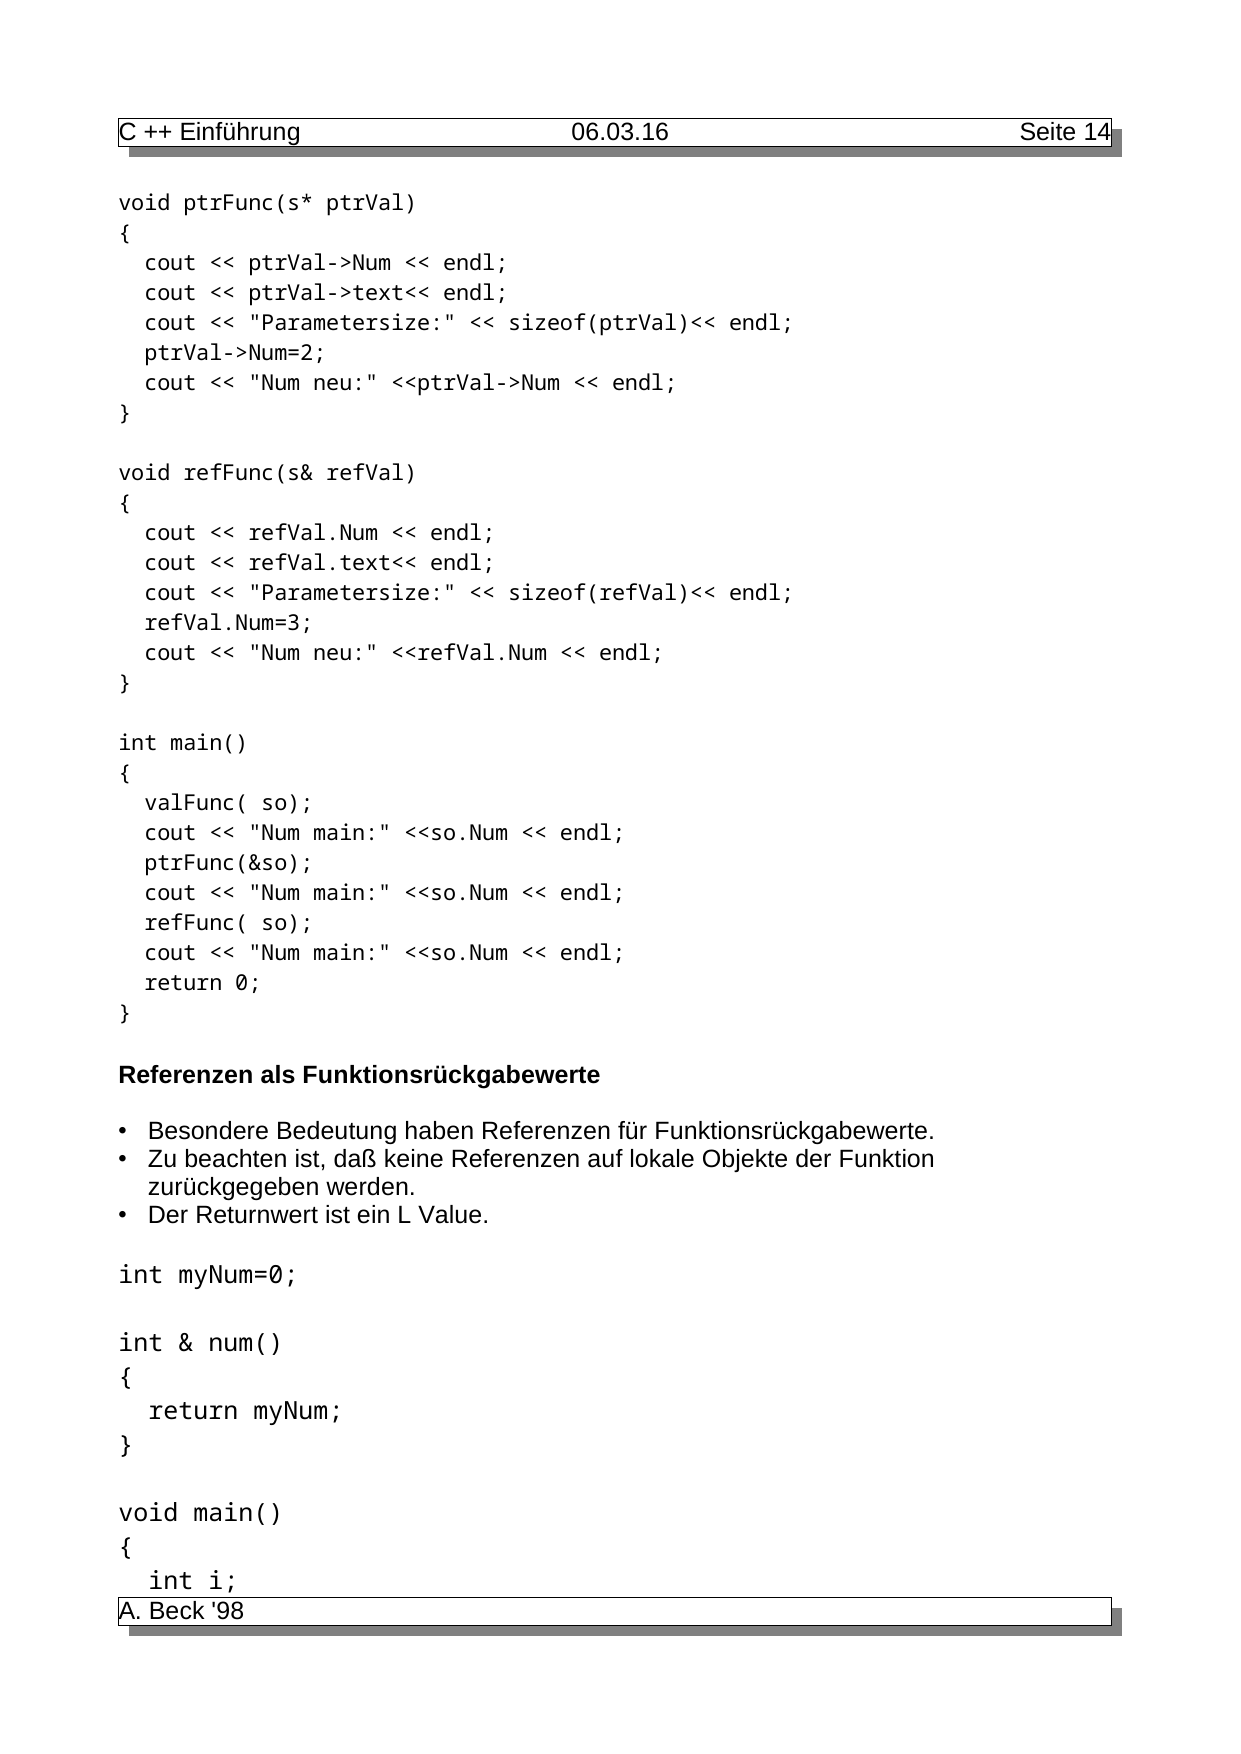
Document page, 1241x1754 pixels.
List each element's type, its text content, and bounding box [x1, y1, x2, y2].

text cout << "Parametersize:" << sizeof(ptrVal)<< endl; [118, 307, 1122, 337]
text { [118, 1359, 1122, 1393]
text void refFunc(s& refVal) [118, 457, 1122, 487]
text ptrVal->Num=2; [118, 337, 1122, 367]
text cout << "Parametersize:" << sizeof(refVal)<< endl; [118, 577, 1122, 607]
text refVal.Num=3; [118, 607, 1122, 637]
text } [118, 997, 1122, 1027]
text cout << "Num main:" <<so.Num << endl; [118, 877, 1122, 907]
text return 0; [118, 967, 1122, 997]
text int i; [118, 1563, 1122, 1597]
text cout << "Num neu:" <<refVal.Num << endl; [118, 637, 1122, 667]
list Besondere Bedeutung haben Referenzen für Funktionsrückgabewerte. [118, 1117, 1122, 1145]
text cout << refVal.Num << endl; [118, 517, 1122, 547]
text return myNum; [118, 1393, 1122, 1427]
text { [118, 1529, 1122, 1563]
text valFunc( so); [118, 787, 1122, 817]
text cout << "Num main:" <<so.Num << endl; [118, 817, 1122, 847]
text cout << "Num main:" <<so.Num << endl; [118, 937, 1122, 967]
text } [118, 397, 1122, 427]
text int & num() [118, 1325, 1122, 1359]
text { [118, 757, 1122, 787]
text { [118, 217, 1122, 247]
text int main() [118, 727, 1122, 757]
text ptrFunc(&so); [118, 847, 1122, 877]
text cout << ptrVal->text<< endl; [118, 277, 1122, 307]
text { [118, 487, 1122, 517]
list Der Returnwert ist ein L Value. [118, 1201, 1122, 1229]
text cout << "Num neu:" <<ptrVal->Num << endl; [118, 367, 1122, 397]
text void main() [118, 1495, 1122, 1529]
text } [118, 1427, 1122, 1461]
text cout << ptrVal->Num << endl; [118, 247, 1122, 277]
text cout << refVal.text<< endl; [118, 547, 1122, 577]
text refFunc( so); [118, 907, 1122, 937]
list Zu beachten ist, daß keine Referenzen auf lokale Objekte der Funktion zurückgegeben werden. [118, 1145, 1122, 1201]
text } [118, 667, 1122, 697]
text Referenzen als Funktionsrückgabewerte [118, 1061, 1122, 1089]
text int myNum=0; [118, 1257, 1122, 1291]
text void ptrFunc(s* ptrVal) [118, 187, 1122, 217]
